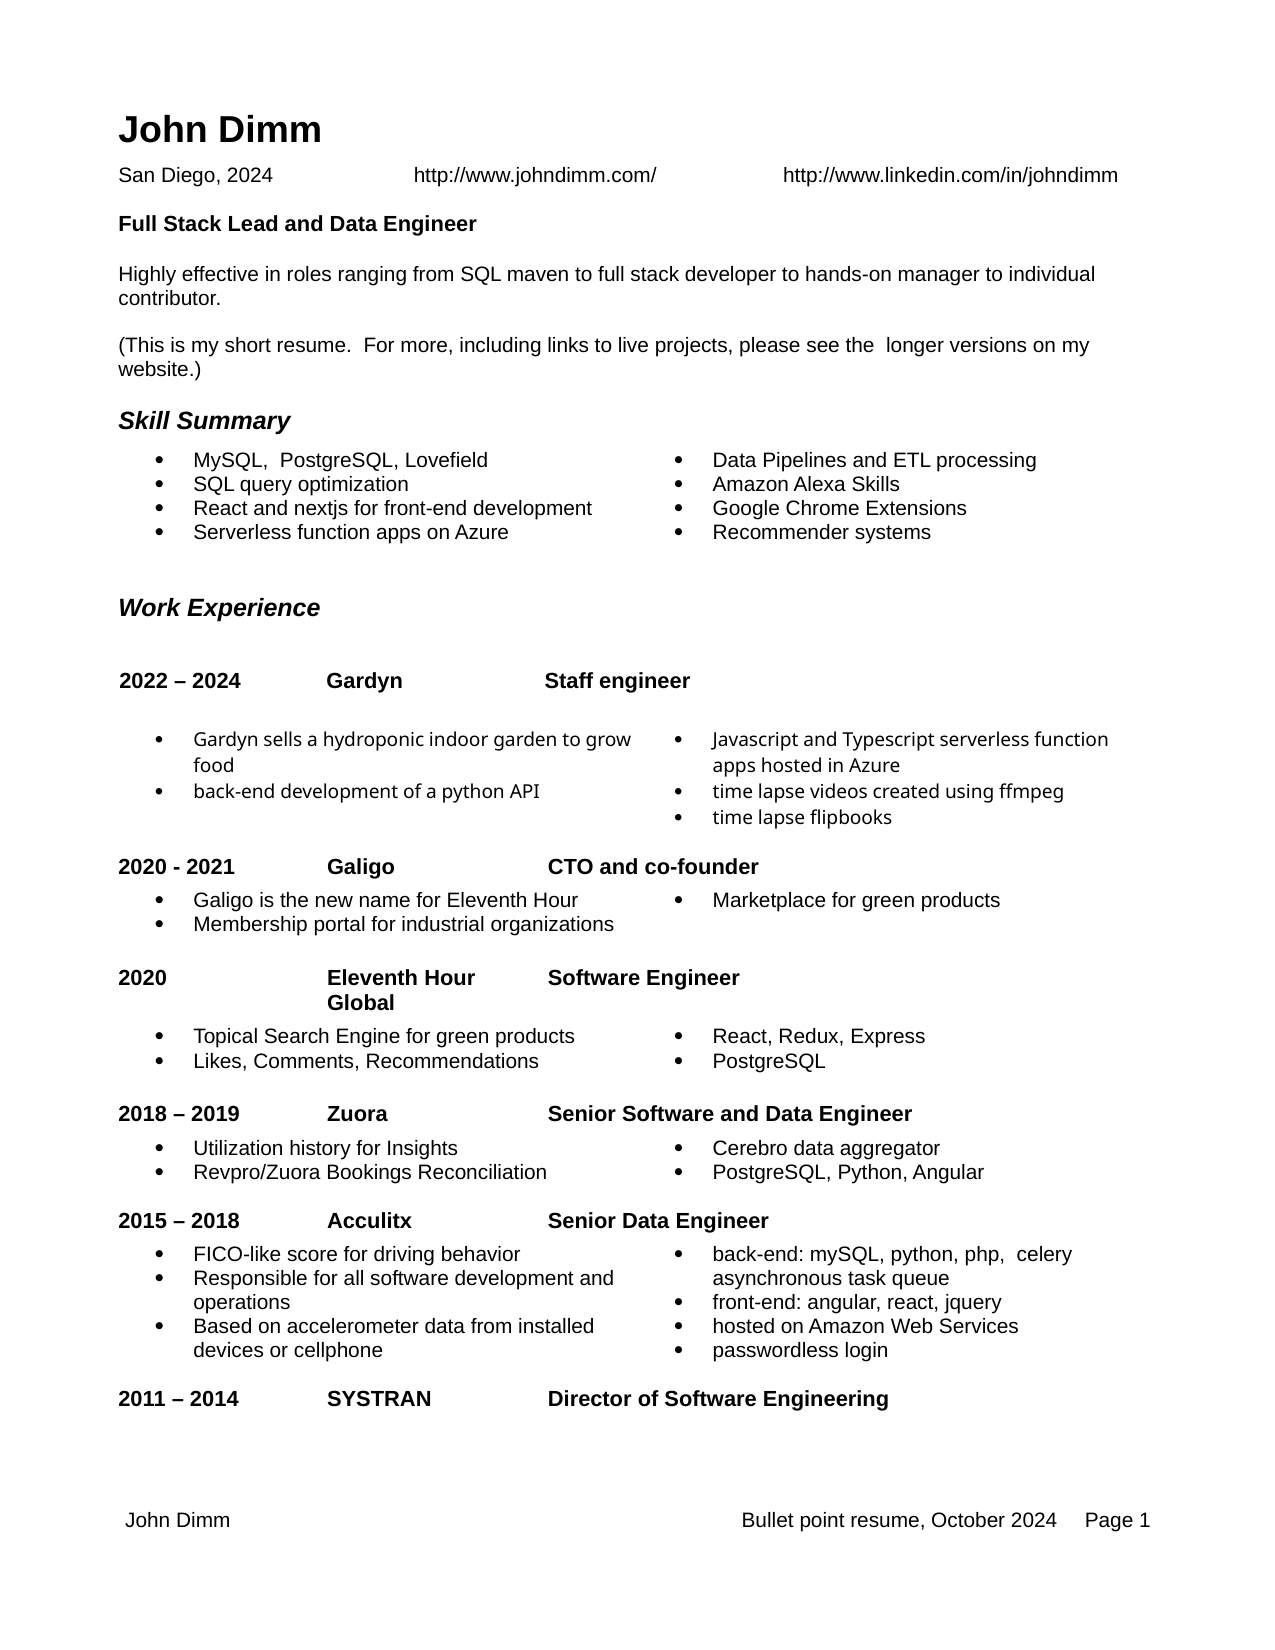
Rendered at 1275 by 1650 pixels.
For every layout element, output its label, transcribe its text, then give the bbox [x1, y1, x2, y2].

list Based on accelerometer data from installed devices or cellphone [156, 1314, 637, 1362]
list Marketplace for green products [675, 888, 1157, 912]
list hosted on Amazon Web Services [675, 1314, 1157, 1338]
table_header Zuora [327, 1101, 548, 1135]
table_header Galigo [327, 854, 548, 888]
table_header Gardyn [326, 634, 544, 702]
list MySQL, PostgreSQL, Lovefield [156, 447, 637, 472]
subtitle John Dimm [118, 107, 1157, 151]
table_header 2018 – 2019 [118, 1101, 327, 1135]
list PostgreSQL [675, 1048, 1157, 1072]
list Google Chrome Extensions [675, 496, 1157, 520]
table_header 2022 – 2024 [119, 634, 326, 702]
list FICO-like score for driving behavior [156, 1242, 637, 1266]
table_header 2020 [118, 965, 327, 1024]
table_header Senior Software and Data Engineer [548, 1101, 1098, 1135]
list Amazon Alexa Skills [675, 472, 1157, 496]
text Full Stack Lead and Data Engineer [118, 211, 1157, 236]
list back-end development of a python API [156, 778, 637, 804]
list Utilization history for Insights [156, 1135, 637, 1159]
list Cerebro data aggregator [675, 1135, 1157, 1159]
list Likes, Comments, Recommendations [156, 1048, 637, 1072]
table_header Software Engineer [548, 965, 1098, 1024]
table_header Senior Data Engineer [548, 1208, 1098, 1242]
list Javascript and Typescript serverless function apps hosted in Azure [675, 726, 1157, 778]
table_header 2011 – 2014 [118, 1386, 327, 1420]
table_header 2015 – 2018 [118, 1208, 327, 1242]
table_header Staff engineer [544, 634, 1098, 702]
table_header Acculitx [327, 1208, 548, 1242]
text Highly effective in roles ranging from SQL maven to full stack developer to hands-on manager to individual contributor. [118, 261, 1157, 309]
list San Diego, 2024 http://www.johndimm.com/ http://www.linkedin.com/in/johndimm [118, 163, 1157, 187]
subtitle Work Experience [118, 593, 1157, 621]
list back-end: mySQL, python, php, celery asynchronous task queue [675, 1242, 1157, 1290]
list time lapse flipbooks [675, 804, 1157, 830]
table_header Director of Software Engineering [548, 1386, 1098, 1420]
list SQL query optimization [156, 472, 637, 496]
table_header CTO and co-founder [548, 854, 1098, 888]
list Gardyn sells a hydroponic indoor garden to grow food [156, 726, 637, 778]
subtitle Skill Summary [118, 406, 1157, 435]
list Revpro/Zuora Bookings Reconciliation [156, 1159, 637, 1183]
list Topical Search Engine for green products [156, 1024, 637, 1048]
list passwordless login [675, 1338, 1157, 1362]
list React and nextjs for front-end development [156, 496, 637, 520]
list Responsible for all software development and operations [156, 1266, 637, 1314]
list Data Pipelines and ETL processing [675, 447, 1157, 472]
list PostgreSQL, Python, Angular [675, 1159, 1157, 1183]
list time lapse videos created using ffmpeg [675, 778, 1157, 804]
list React, Redux, Express [675, 1024, 1157, 1048]
list Galigo is the new name for Eleventh Hour [156, 888, 637, 912]
table_header 2020 - 2021 [118, 854, 327, 888]
text (This is my short resume. For more, including links to live projects, please see the longer versions on my website.) [118, 333, 1157, 381]
list Membership portal for industrial organizations [156, 912, 637, 936]
table_header SYSTRAN [327, 1386, 548, 1420]
table_header Eleventh Hour Global [327, 965, 548, 1024]
list front-end: angular, react, jquery [675, 1290, 1157, 1314]
list Recommender systems [675, 520, 1157, 544]
list Serverless function apps on Azure [156, 520, 637, 544]
